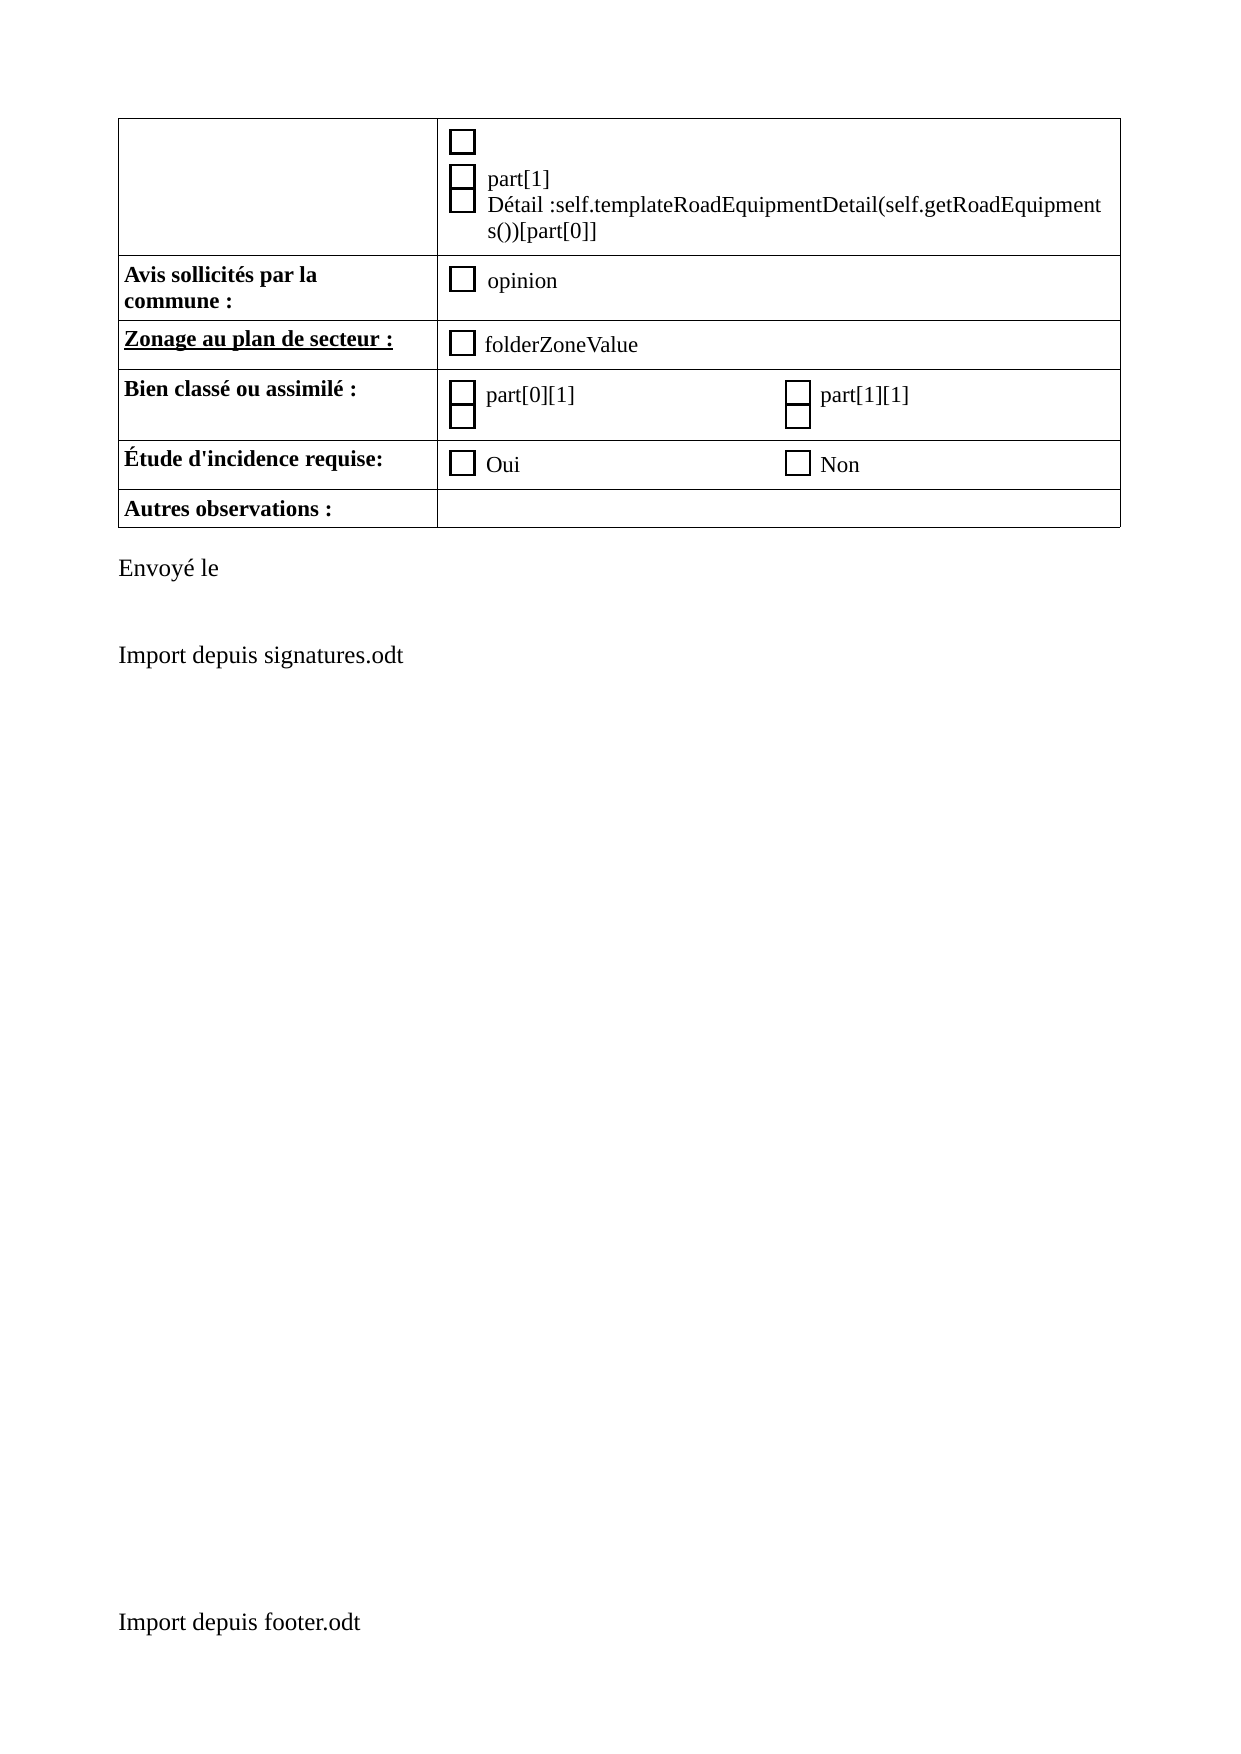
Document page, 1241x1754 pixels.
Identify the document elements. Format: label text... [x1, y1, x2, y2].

table_cell Étude d'incidence requise: [119, 441, 437, 489]
table_header part[0][1] [480, 375, 778, 434]
table_header [443, 375, 480, 434]
table_header [482, 124, 1114, 159]
table_header part[1][1] [815, 375, 1114, 434]
table_cell [438, 441, 1120, 489]
table_header [443, 326, 478, 363]
table_cell [438, 256, 1120, 320]
table_cell Autres observations : [119, 490, 437, 527]
text Envoyé le [118, 553, 1122, 582]
table_header [778, 375, 814, 434]
table_cell part[1] Détail :self.templateRoadEquipmentDetail(self.getRoadEquipments())[part[0]] [482, 159, 1114, 249]
table_cell [443, 159, 482, 249]
table_header opinion [482, 261, 1114, 299]
table_cell [438, 370, 1120, 439]
table_cell Zonage au plan de secteur : [119, 321, 437, 369]
table_cell Avis sollicités par la commune : [119, 256, 437, 320]
table_cell [438, 490, 1120, 527]
table_cell [438, 321, 1120, 369]
table_cell [438, 119, 1120, 255]
table_cell Bien classé ou assimilé : [119, 370, 437, 439]
table_header [443, 445, 480, 483]
table_header folderZoneValue [479, 326, 1114, 363]
table_header [443, 261, 482, 299]
text Import depuis signatures.odt [118, 640, 1131, 668]
table_header [778, 445, 814, 483]
table_cell [119, 119, 437, 255]
table_header [443, 124, 482, 159]
table_header Non [815, 445, 1114, 483]
table_header Oui [480, 445, 778, 483]
